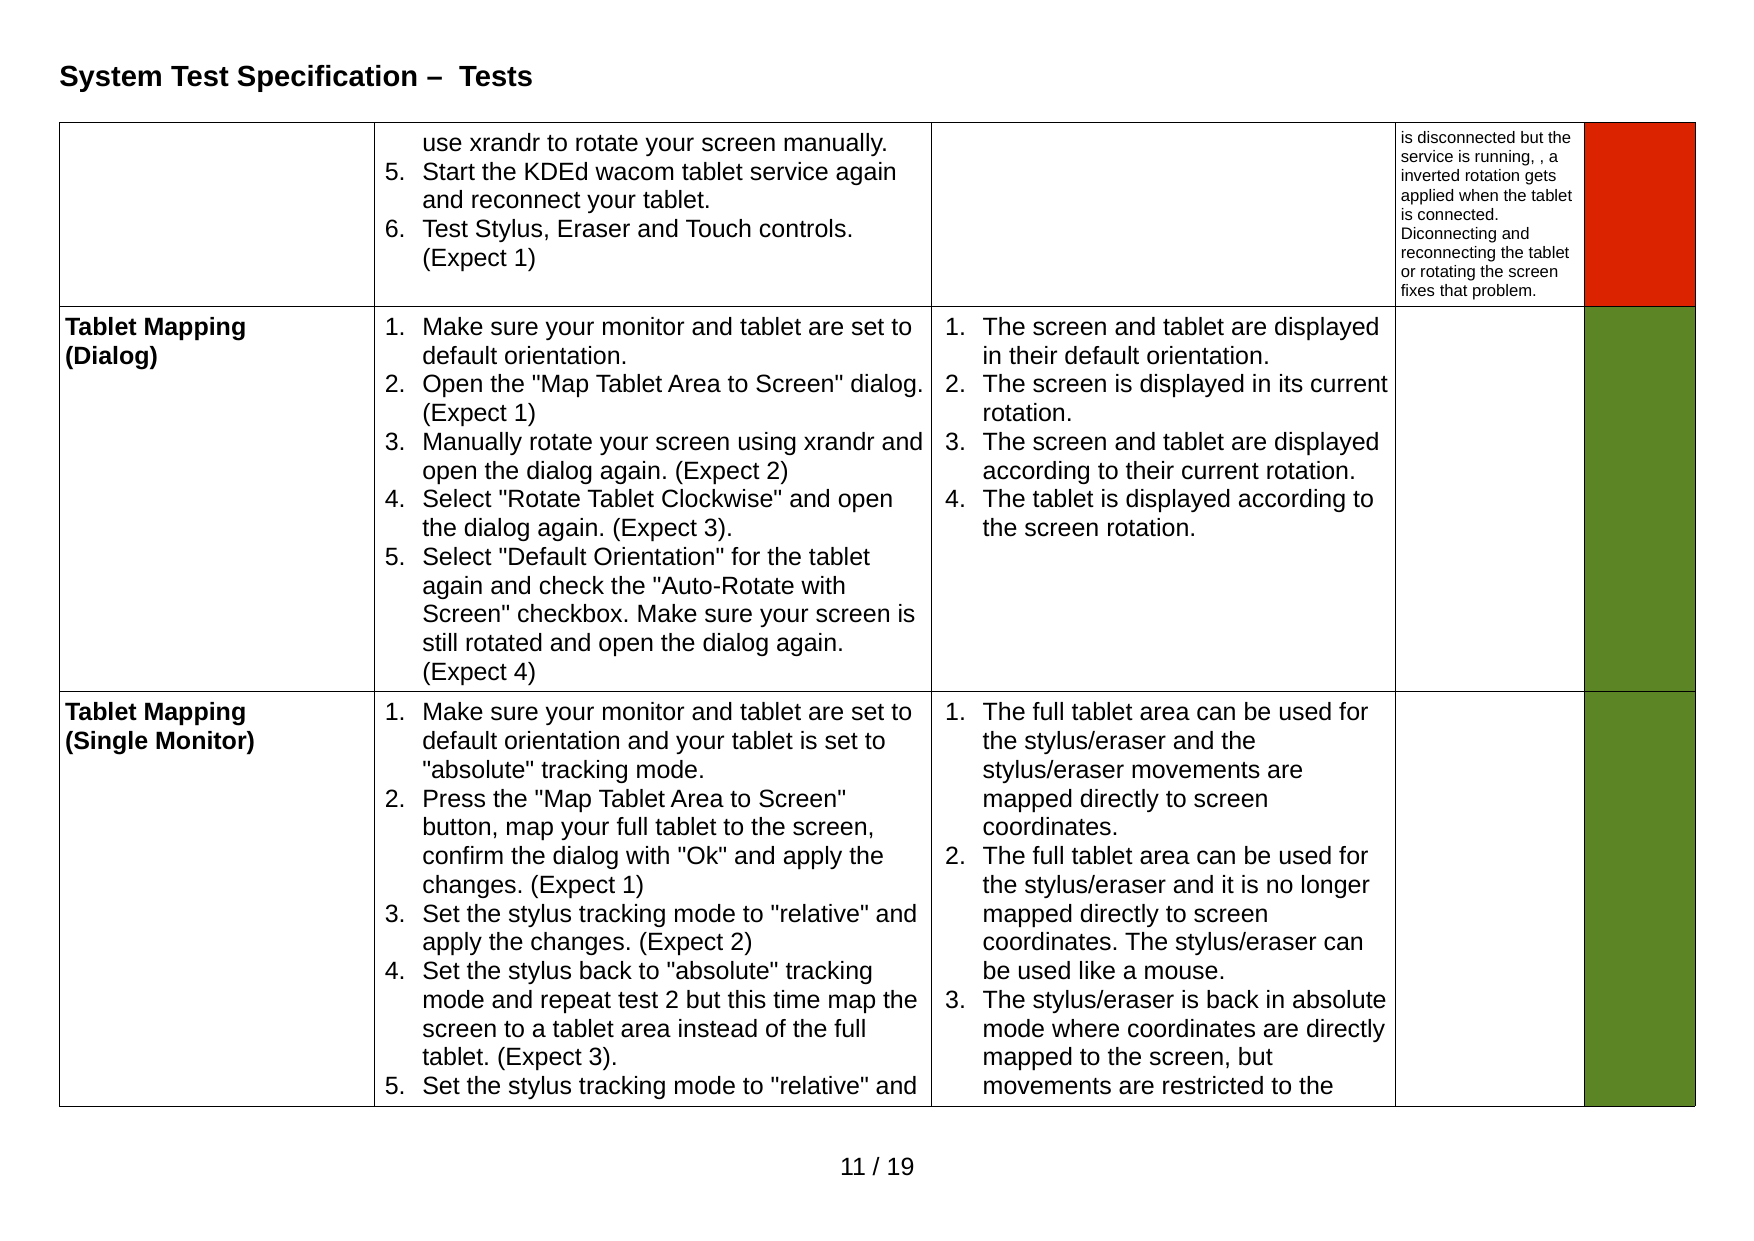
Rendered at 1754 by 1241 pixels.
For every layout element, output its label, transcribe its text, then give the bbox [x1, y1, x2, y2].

table_cell [1585, 307, 1695, 691]
table_cell Make sure your monitor and tablet are set to default orientation and your tablet is set to "absolute" tracking mode. Press the "Map Tablet Area to Screen" button, map your full tablet to the screen, confirm the dialog with "Ok" and apply the changes. (Expect 1) Set the stylus tracking mode to "relative" and apply the changes. (Expect 2) Set the stylus back to "absolute" tracking mode and repeat test 2 but this time map the screen to a tablet area instead of the full tablet. (Expect 3). Set the stylus tracking mode to "relative" and [375, 692, 931, 1106]
table_cell is disconnected but the service is running, , a inverted rotation gets applied when the tablet is connected. Diconnecting and reconnecting the tablet or rotating the screen fixes that problem. [1396, 123, 1584, 306]
table_cell [932, 123, 1395, 306]
table_cell The screen and tablet are displayed in their default orientation. The screen is displayed in its current rotation. The screen and tablet are displayed according to their current rotation. The tablet is displayed according to the screen rotation. [932, 307, 1395, 691]
table_cell [1396, 307, 1584, 691]
table_cell [1585, 692, 1695, 1106]
table_cell [60, 123, 374, 306]
table_cell Make sure your monitor and tablet are set to default orientation. Open the "Map Tablet Area to Screen" dialog. (Expect 1) Manually rotate your screen using xrandr and open the dialog again. (Expect 2) Select "Rotate Tablet Clockwise" and open the dialog again. (Expect 3). Select "Default Orientation" for the tablet again and check the "Auto-Rotate with Screen" checkbox. Make sure your screen is still rotated and open the dialog again. (Expect 4) [375, 307, 931, 691]
table_cell [1585, 123, 1695, 306]
table_cell Tablet Mapping (Single Monitor) [60, 692, 374, 1106]
table_cell Tablet Mapping (Dialog) [60, 307, 374, 691]
table_cell use xrandr to rotate your screen manually. Start the KDEd wacom tablet service again and reconnect your tablet. Test Stylus, Eraser and Touch controls. (Expect 1) [375, 123, 931, 306]
table_cell [1396, 692, 1584, 1106]
table_cell The full tablet area can be used for the stylus/eraser and the stylus/eraser movements are mapped directly to screen coordinates. The full tablet area can be used for the stylus/eraser and it is no longer mapped directly to screen coordinates. The stylus/eraser can be used like a mouse. The stylus/eraser is back in absolute mode where coordinates are directly mapped to the screen, but movements are restricted to the [932, 692, 1395, 1106]
